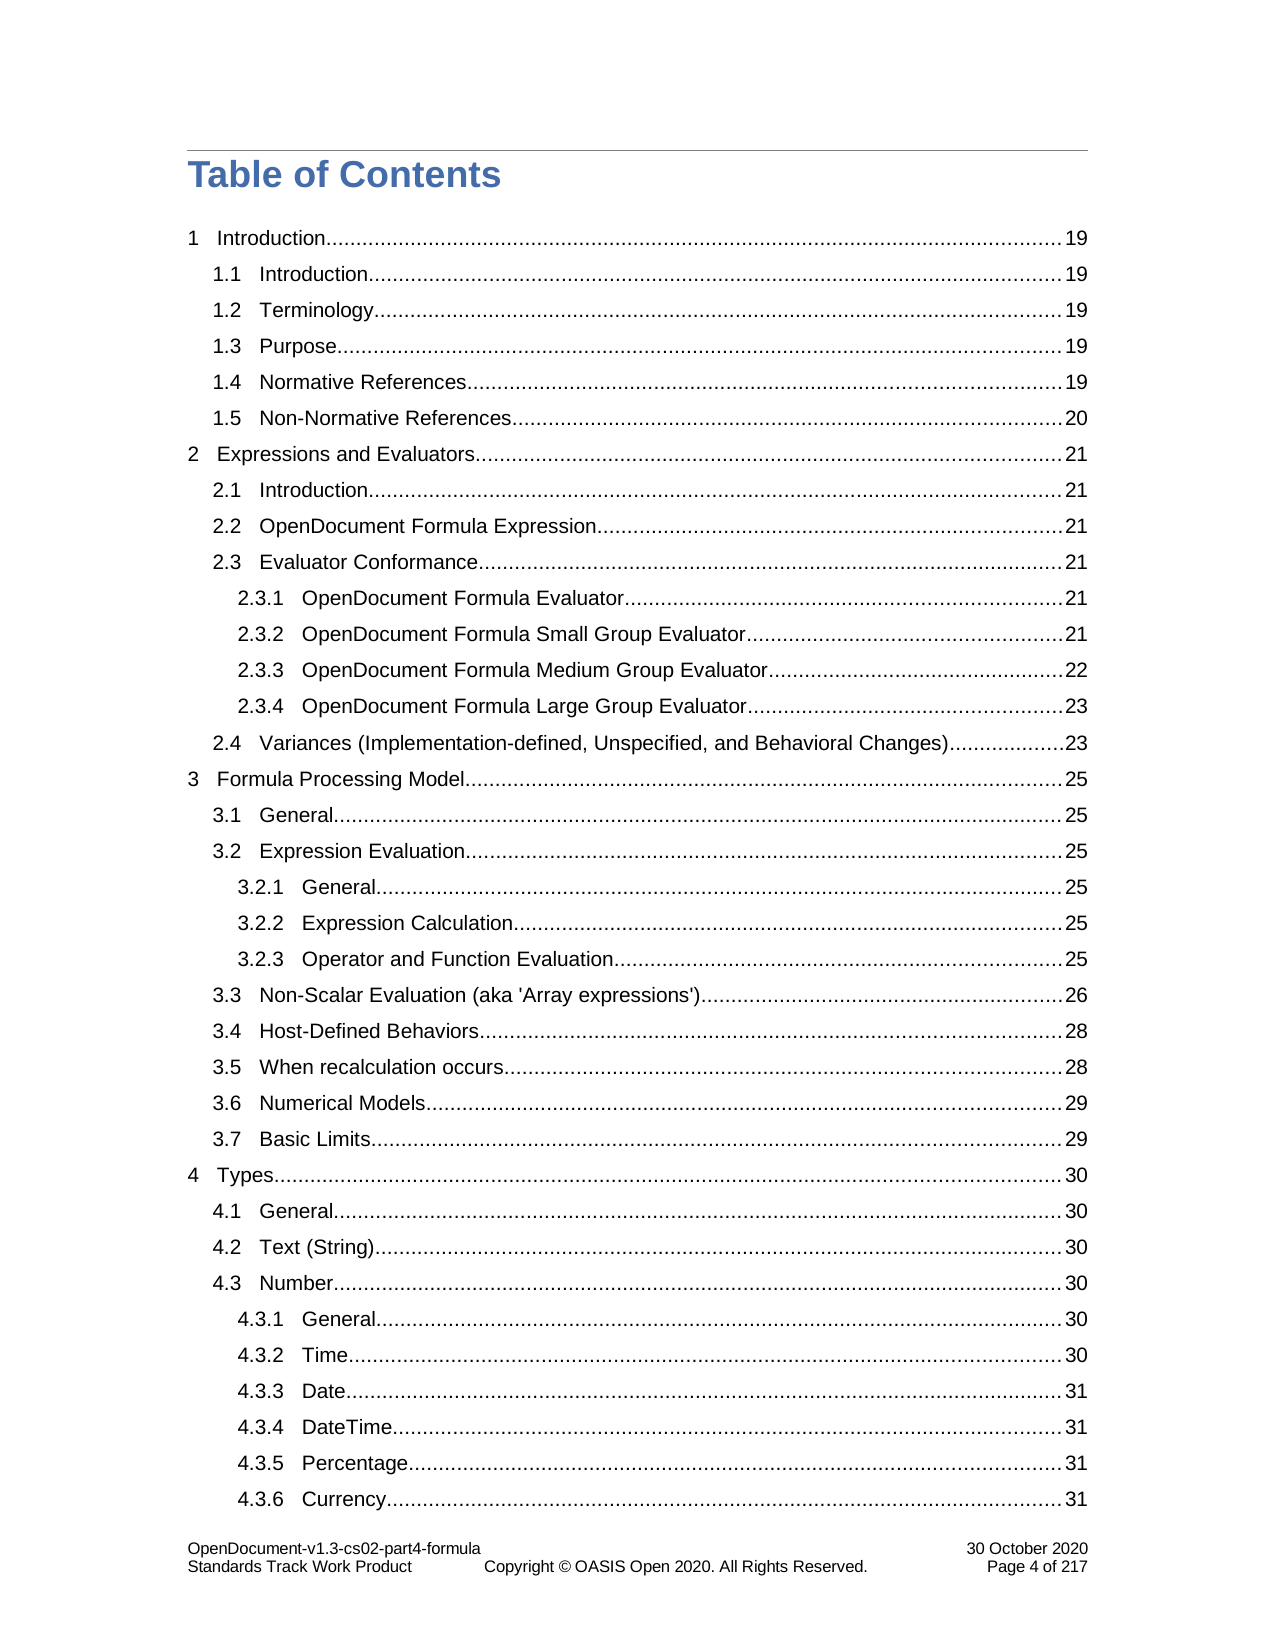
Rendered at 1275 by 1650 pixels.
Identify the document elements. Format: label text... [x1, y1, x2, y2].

text 3.2.1 General 25 [237, 875, 1088, 899]
text 2.1 Introduction 21 [212, 479, 1088, 502]
text 3.3 Non-Scalar Evaluation (aka 'Array expressions') 26 [212, 983, 1088, 1007]
text 3.2 Expression Evaluation 25 [212, 839, 1088, 863]
text 3.4 Host-Defined Behaviors 28 [212, 1019, 1088, 1043]
text 4.3.1 General 30 [237, 1308, 1088, 1331]
text 2.4 Variances (Implementation-defined, Unspecified, and Behavioral Changes) 23 [212, 731, 1088, 754]
text 1 Introduction 19 [187, 226, 1088, 250]
text 3.1 General 25 [212, 803, 1088, 827]
text 2 Expressions and Evaluators 21 [187, 443, 1088, 466]
text 4.1 General 30 [212, 1199, 1088, 1223]
text 4.2 Text (String) 30 [212, 1236, 1088, 1259]
text 2.3.4 OpenDocument Formula Large Group Evaluator 23 [237, 695, 1088, 718]
text 4.3.4 DateTime 31 [237, 1416, 1088, 1439]
text 2.3 Evaluator Conformance 21 [212, 551, 1088, 574]
text 4 Types 30 [187, 1163, 1088, 1187]
text 1.2 Terminology 19 [212, 298, 1088, 322]
text 2.2 OpenDocument Formula Expression 21 [212, 515, 1088, 538]
text 4.3.6 Currency 31 [237, 1488, 1088, 1511]
text 1.4 Normative References 19 [212, 371, 1088, 394]
text 2.3.3 OpenDocument Formula Medium Group Evaluator 22 [237, 659, 1088, 682]
text 3.2.2 Expression Calculation 25 [237, 911, 1088, 935]
text 4.3.5 Percentage 31 [237, 1452, 1088, 1475]
text 4.3.3 Date 31 [237, 1380, 1088, 1403]
text 2.3.1 OpenDocument Formula Evaluator 21 [237, 587, 1088, 610]
text 3.6 Numerical Models 29 [212, 1091, 1088, 1115]
text 1.5 Non-Normative References 20 [212, 407, 1088, 430]
text 4.3.2 Time 30 [237, 1344, 1088, 1367]
text 3.7 Basic Limits 29 [212, 1127, 1088, 1151]
text 3.2.3 Operator and Function Evaluation 25 [237, 947, 1088, 971]
text 4.3 Number 30 [212, 1272, 1088, 1295]
subtitle Table of Contents [187, 151, 1088, 195]
text 3.5 When recalculation occurs 28 [212, 1055, 1088, 1079]
text 1.1 Introduction 19 [212, 262, 1088, 286]
text 2.3.2 OpenDocument Formula Small Group Evaluator 21 [237, 623, 1088, 646]
text 3 Formula Processing Model 25 [187, 767, 1088, 791]
text 1.3 Purpose 19 [212, 334, 1088, 358]
